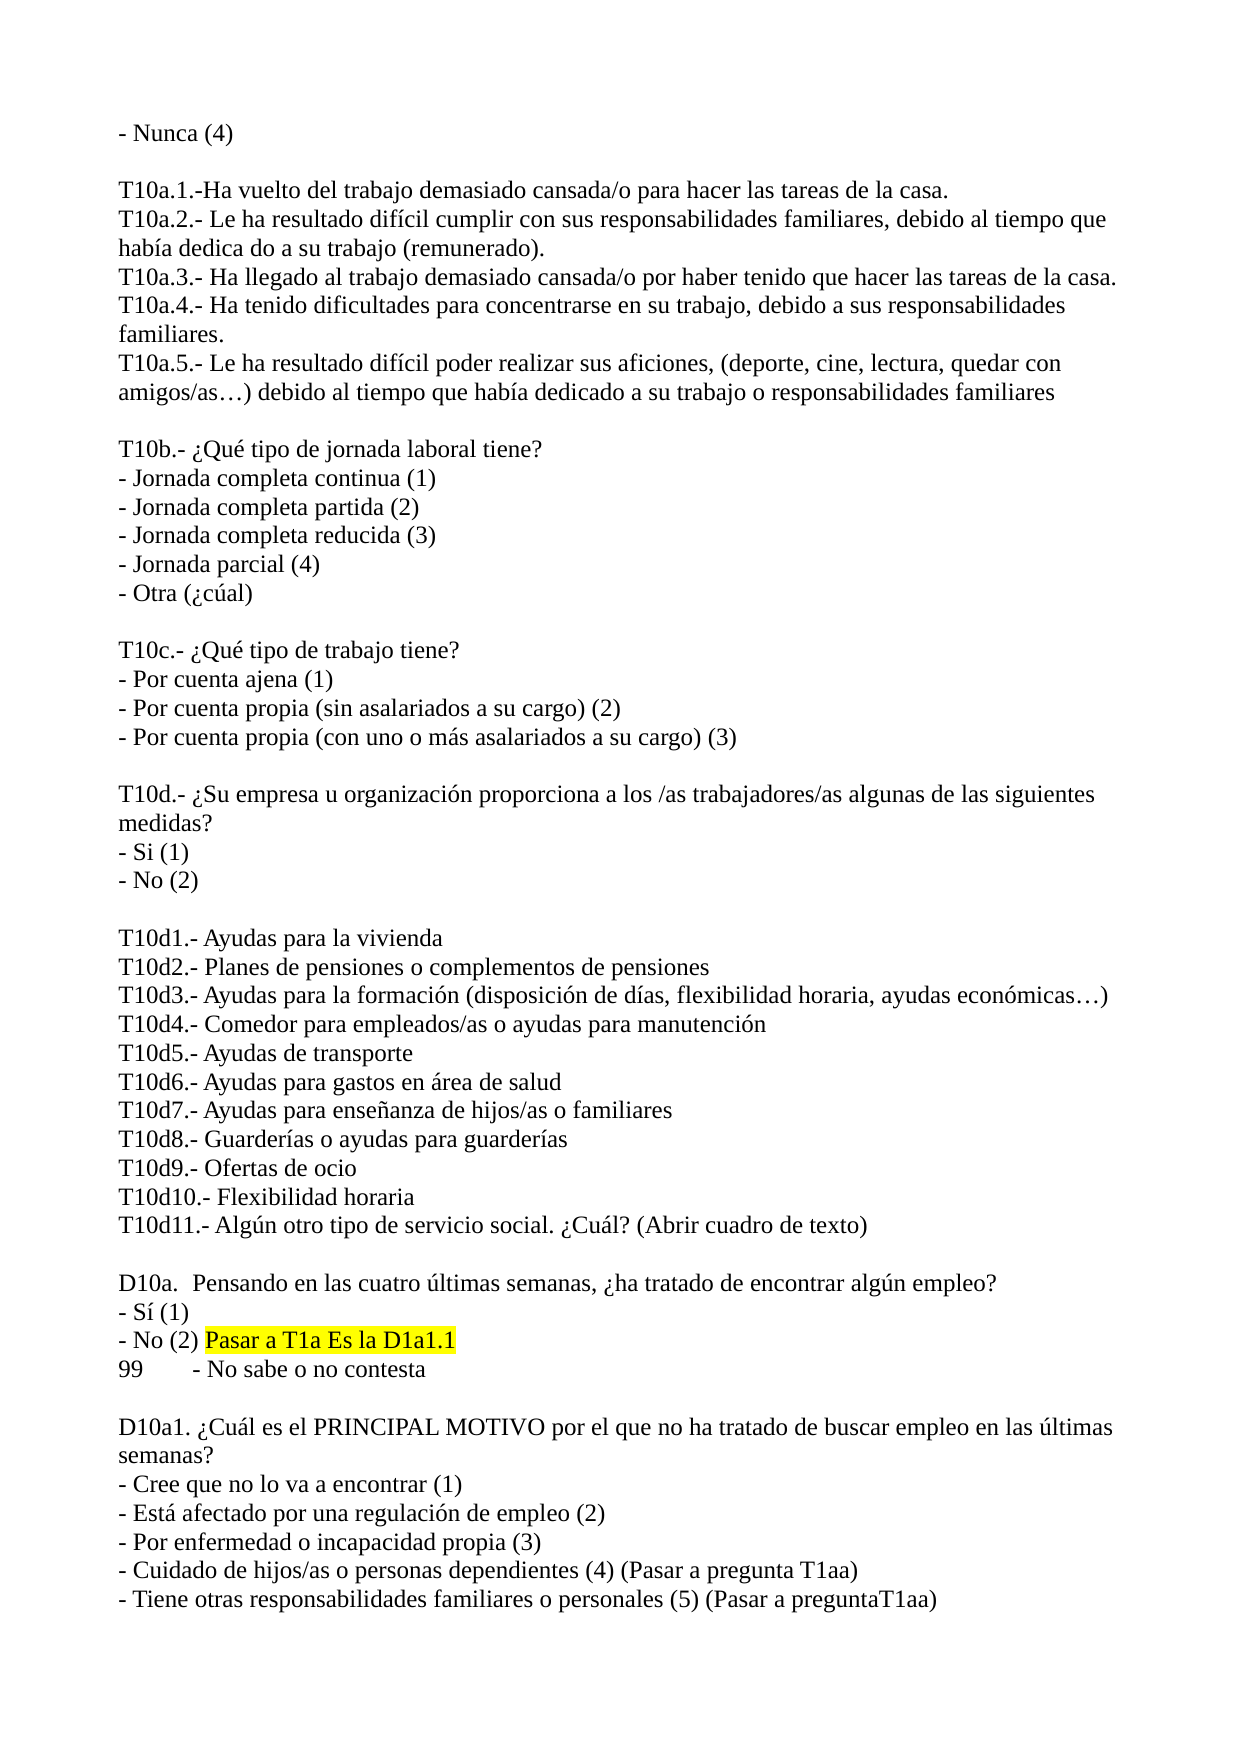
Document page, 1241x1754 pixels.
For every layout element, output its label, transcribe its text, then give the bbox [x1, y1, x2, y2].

text T10d11.- Algún otro tipo de servicio social. ¿Cuál? (Abrir cuadro de texto) [118, 1211, 1122, 1239]
text T10d9.- Ofertas de ocio [118, 1153, 1122, 1182]
text - Otra (¿cúal) [118, 578, 1122, 607]
text T10d10.- Flexibilidad horaria [118, 1182, 1122, 1211]
text T10d.- ¿Su empresa u organización proporciona a los /as trabajadores/as algunas de las siguientes medidas? [118, 779, 1122, 837]
text - Está afectado por una regulación de empleo (2) [118, 1498, 1122, 1527]
text T10a.1.-Ha vuelto del trabajo demasiado cansada/o para hacer las tareas de la casa. [118, 176, 1122, 204]
text - Por cuenta propia (con uno o más asalariados a su cargo) (3) [118, 722, 1122, 751]
text 99 - No sabe o no contesta [118, 1354, 1122, 1383]
text - Jornada completa partida (2) [118, 492, 1122, 521]
text - Cree que no lo va a encontrar (1) [118, 1469, 1122, 1498]
text T10a.5.- Le ha resultado difícil poder realizar sus aficiones, (deporte, cine, lectura, quedar con amigos/as…) debido al tiempo que había dedicado a su trabajo o responsabilidades familiares [118, 348, 1122, 406]
text T10b.- ¿Qué tipo de jornada laboral tiene? [118, 434, 1122, 463]
text - Por cuenta ajena (1) [118, 664, 1122, 693]
text T10d4.- Comedor para empleados/as o ayudas para manutención [118, 1009, 1122, 1038]
text - Nunca (4) [118, 118, 1122, 147]
text - No (2) Pasar a T1a Es la D1a1.1 [118, 1326, 1122, 1354]
text - Por enfermedad o incapacidad propia (3) [118, 1527, 1122, 1556]
text T10d1.- Ayudas para la vivienda [118, 923, 1122, 952]
text T10a.3.- Ha llegado al trabajo demasiado cansada/o por haber tenido que hacer las tareas de la casa. [118, 262, 1122, 291]
text T10a.2.- Le ha resultado difícil cumplir con sus responsabilidades familiares, debido al tiempo que había dedica do a su trabajo (remunerado). [118, 204, 1122, 262]
text - Cuidado de hijos/as o personas dependientes (4) (Pasar a pregunta T1aa) [118, 1556, 1122, 1584]
text T10d6.- Ayudas para gastos en área de salud [118, 1067, 1122, 1096]
text - No (2) [118, 866, 1122, 894]
text T10d5.- Ayudas de transporte [118, 1038, 1122, 1067]
text D10a1. ¿Cuál es el PRINCIPAL MOTIVO por el que no ha tratado de buscar empleo en las últimas semanas? [118, 1412, 1122, 1469]
text D10a. Pensando en las cuatro últimas semanas, ¿ha tratado de encontrar algún empleo? [118, 1268, 1122, 1297]
text - Jornada completa continua (1) [118, 463, 1122, 492]
text - Tiene otras responsabilidades familiares o personales (5) (Pasar a preguntaT1aa) [118, 1584, 1122, 1613]
text T10d3.- Ayudas para la formación (disposición de días, flexibilidad horaria, ayudas económicas…) [118, 981, 1122, 1009]
text - Por cuenta propia (sin asalariados a su cargo) (2) [118, 693, 1122, 722]
text - Sí (1) [118, 1297, 1122, 1326]
text T10d7.- Ayudas para enseñanza de hijos/as o familiares [118, 1096, 1122, 1124]
text - Jornada completa reducida (3) [118, 521, 1122, 549]
text T10d8.- Guarderías o ayudas para guarderías [118, 1124, 1122, 1153]
text - Si (1) [118, 837, 1122, 866]
text T10d2.- Planes de pensiones o complementos de pensiones [118, 952, 1122, 981]
text T10a.4.- Ha tenido dificultades para concentrarse en su trabajo, debido a sus responsabilidades familiares. [118, 291, 1122, 348]
text - Jornada parcial (4) [118, 549, 1122, 578]
text T10c.- ¿Qué tipo de trabajo tiene? [118, 636, 1122, 664]
